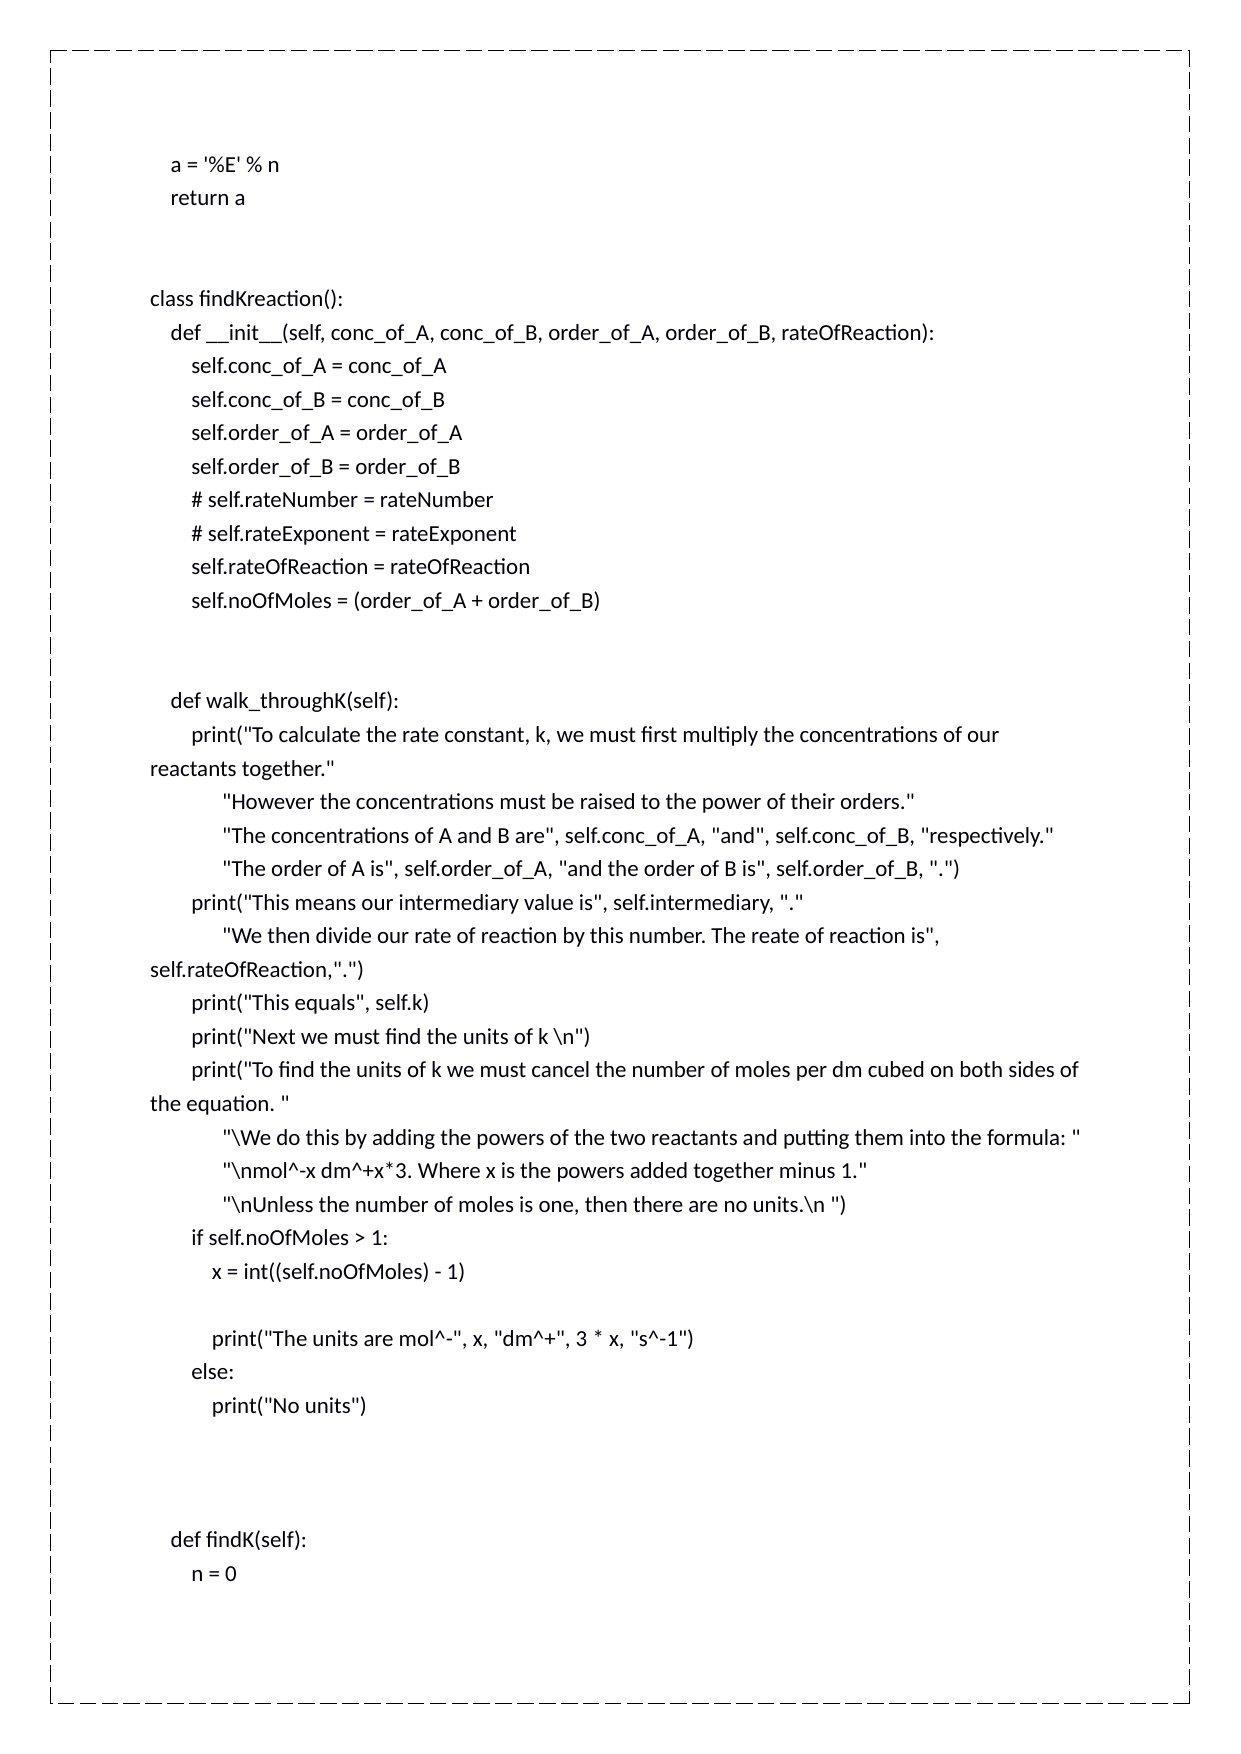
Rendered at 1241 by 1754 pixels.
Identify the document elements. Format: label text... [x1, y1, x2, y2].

text self.order_of_A = order_of_A [150, 418, 1090, 446]
text print("No units") [150, 1391, 1090, 1419]
text print("This equals", self.k) [150, 988, 1090, 1017]
text n = 0 [150, 1559, 1090, 1587]
text "\nUnless the number of moles is one, then there are no units.\n ") [150, 1190, 1090, 1218]
text else: [150, 1357, 1090, 1386]
text print("To find the units of k we must cancel the number of moles per dm cubed on both sides of the equation. " [150, 1056, 1090, 1117]
text self.order_of_B = order_of_B [150, 452, 1090, 480]
text "\We do this by adding the powers of the two reactants and putting them into the formula: " [150, 1123, 1090, 1151]
text "\nmol^-x dm^+x*3. Where x is the powers added together minus 1." [150, 1156, 1090, 1184]
text print("The units are mol^-", x, "dm^+", 3 * x, "s^-1") [150, 1324, 1090, 1352]
text def __init__(self, conc_of_A, conc_of_B, order_of_A, order_of_B, rateOfReaction): [150, 318, 1090, 346]
text "We then divide our rate of reaction by this number. The reate of reaction is", self.rateOfReaction,".") [150, 921, 1090, 983]
text "The order of A is", self.order_of_A, "and the order of B is", self.order_of_B, ".") [150, 854, 1090, 882]
text print("Next we must find the units of k \n") [150, 1022, 1090, 1050]
text def findK(self): [150, 1525, 1090, 1553]
text "However the concentrations must be raised to the power of their orders." [150, 787, 1090, 815]
text self.conc_of_B = conc_of_B [150, 385, 1090, 413]
text "The concentrations of A and B are", self.conc_of_A, "and", self.conc_of_B, "respectively." [150, 821, 1090, 849]
text self.rateOfReaction = rateOfReaction [150, 552, 1090, 581]
text class findKreaction(): [150, 284, 1090, 312]
text def walk_throughK(self): [150, 687, 1090, 715]
text print("To calculate the rate constant, k, we must first multiply the concentrations of our reactants together." [150, 720, 1090, 782]
text self.noOfMoles = (order_of_A + order_of_B) [150, 586, 1090, 614]
text x = int((self.noOfMoles) - 1) [150, 1257, 1090, 1285]
text # self.rateExponent = rateExponent [150, 519, 1090, 547]
text if self.noOfMoles > 1: [150, 1223, 1090, 1251]
text self.conc_of_A = conc_of_A [150, 351, 1090, 379]
text # self.rateNumber = rateNumber [150, 485, 1090, 513]
text return a [150, 183, 1090, 212]
text print("This means our intermediary value is", self.intermediary, "." [150, 888, 1090, 916]
text a = '%E' % n [150, 150, 1090, 178]
